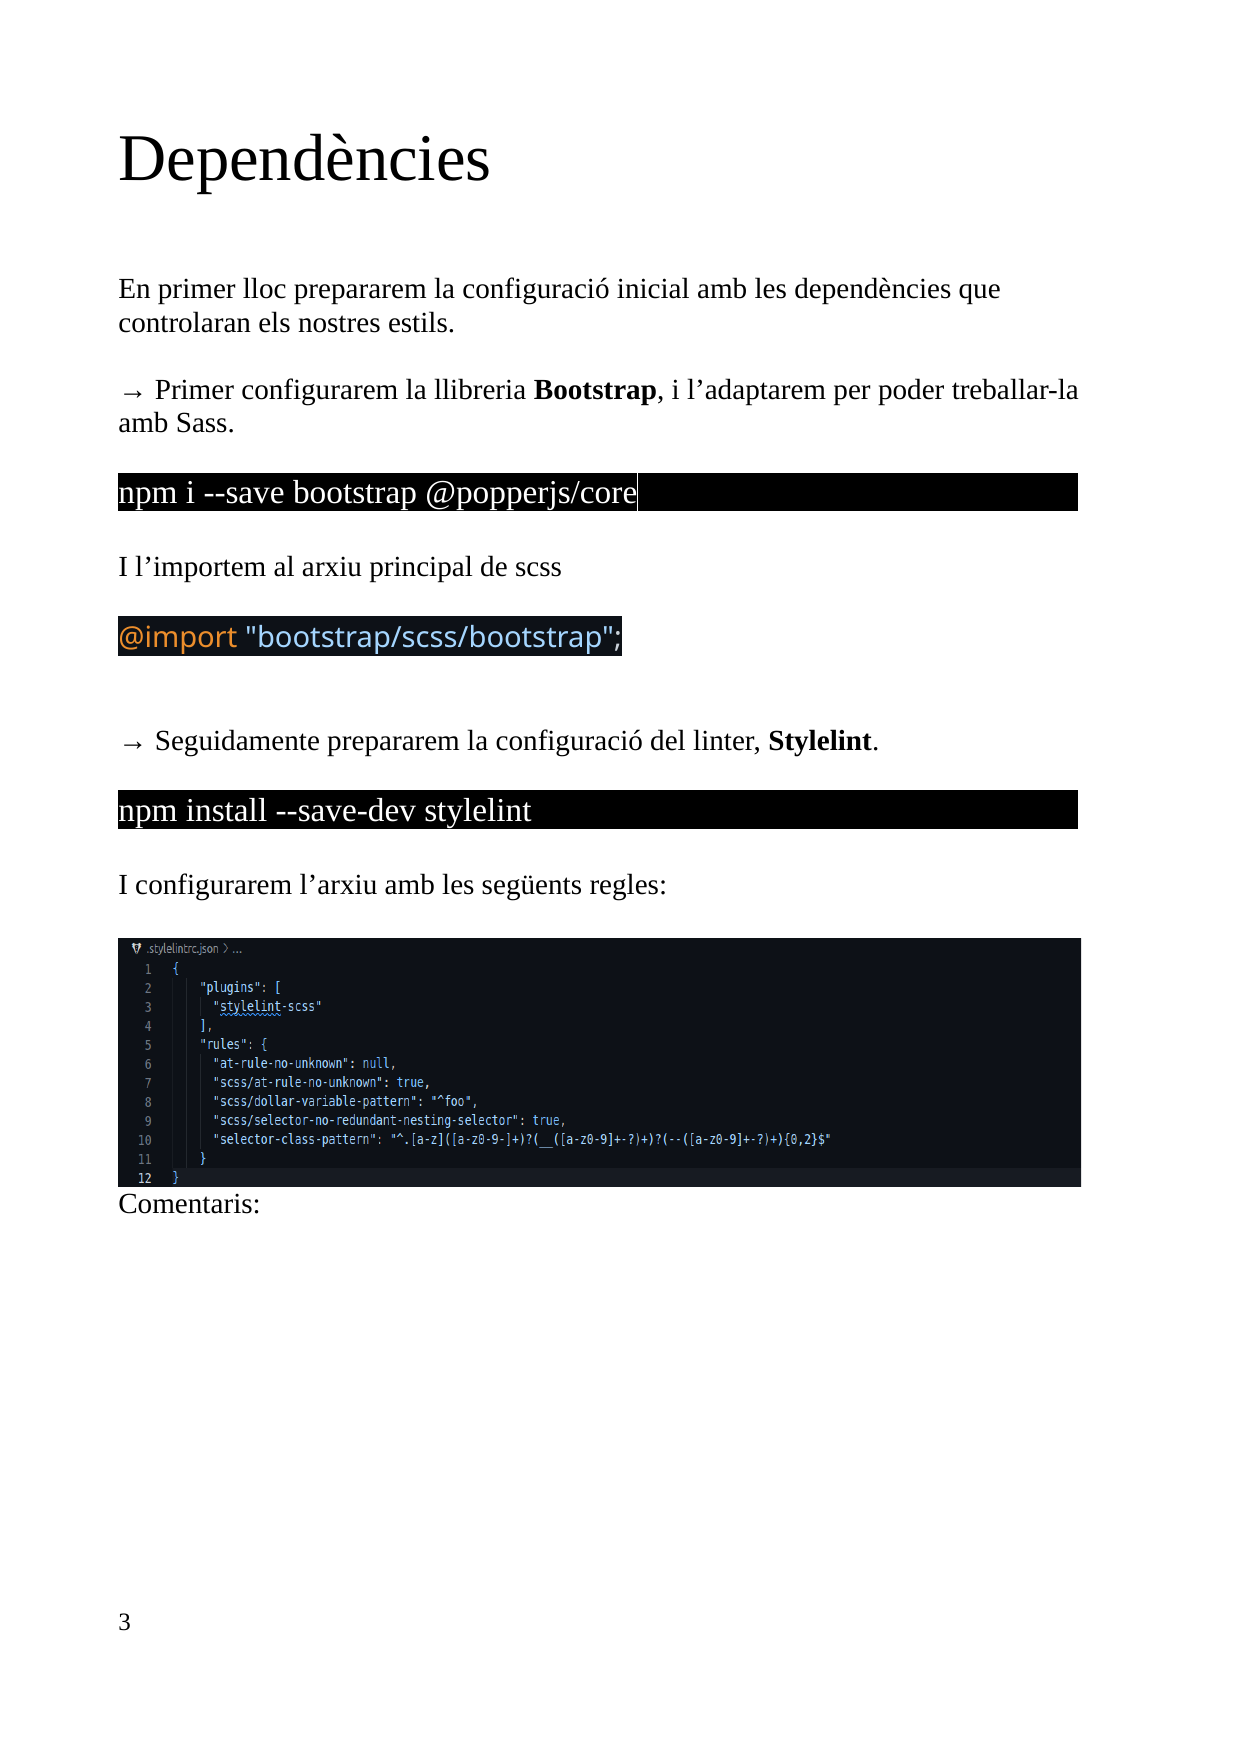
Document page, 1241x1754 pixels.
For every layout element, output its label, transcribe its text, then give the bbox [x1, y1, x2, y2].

text @import "bootstrap/scss/bootstrap"; [118, 616, 1122, 656]
text I configurarem l’arxiu amb les següents regles: [118, 867, 1122, 939]
picture [118, 938, 1082, 1187]
text npm i --save bootstrap @popperjs/core [118, 473, 1122, 511]
text Comentaris: [118, 939, 1122, 1258]
text → Seguidamente prepararem la configuració del linter, Stylelint. [118, 723, 1122, 757]
text → Primer configurarem la llibreria Bootstrap, i l’adaptarem per poder treballar-la amb Sass. [118, 372, 1122, 473]
text En primer lloc prepararem la configuració inicial amb les dependències que controlaran els nostres estils. [118, 271, 1122, 338]
text Dependències [118, 118, 1122, 195]
text npm install --save-dev stylelint [118, 790, 1122, 867]
text I l’importem al arxiu principal de scss [118, 549, 1122, 583]
